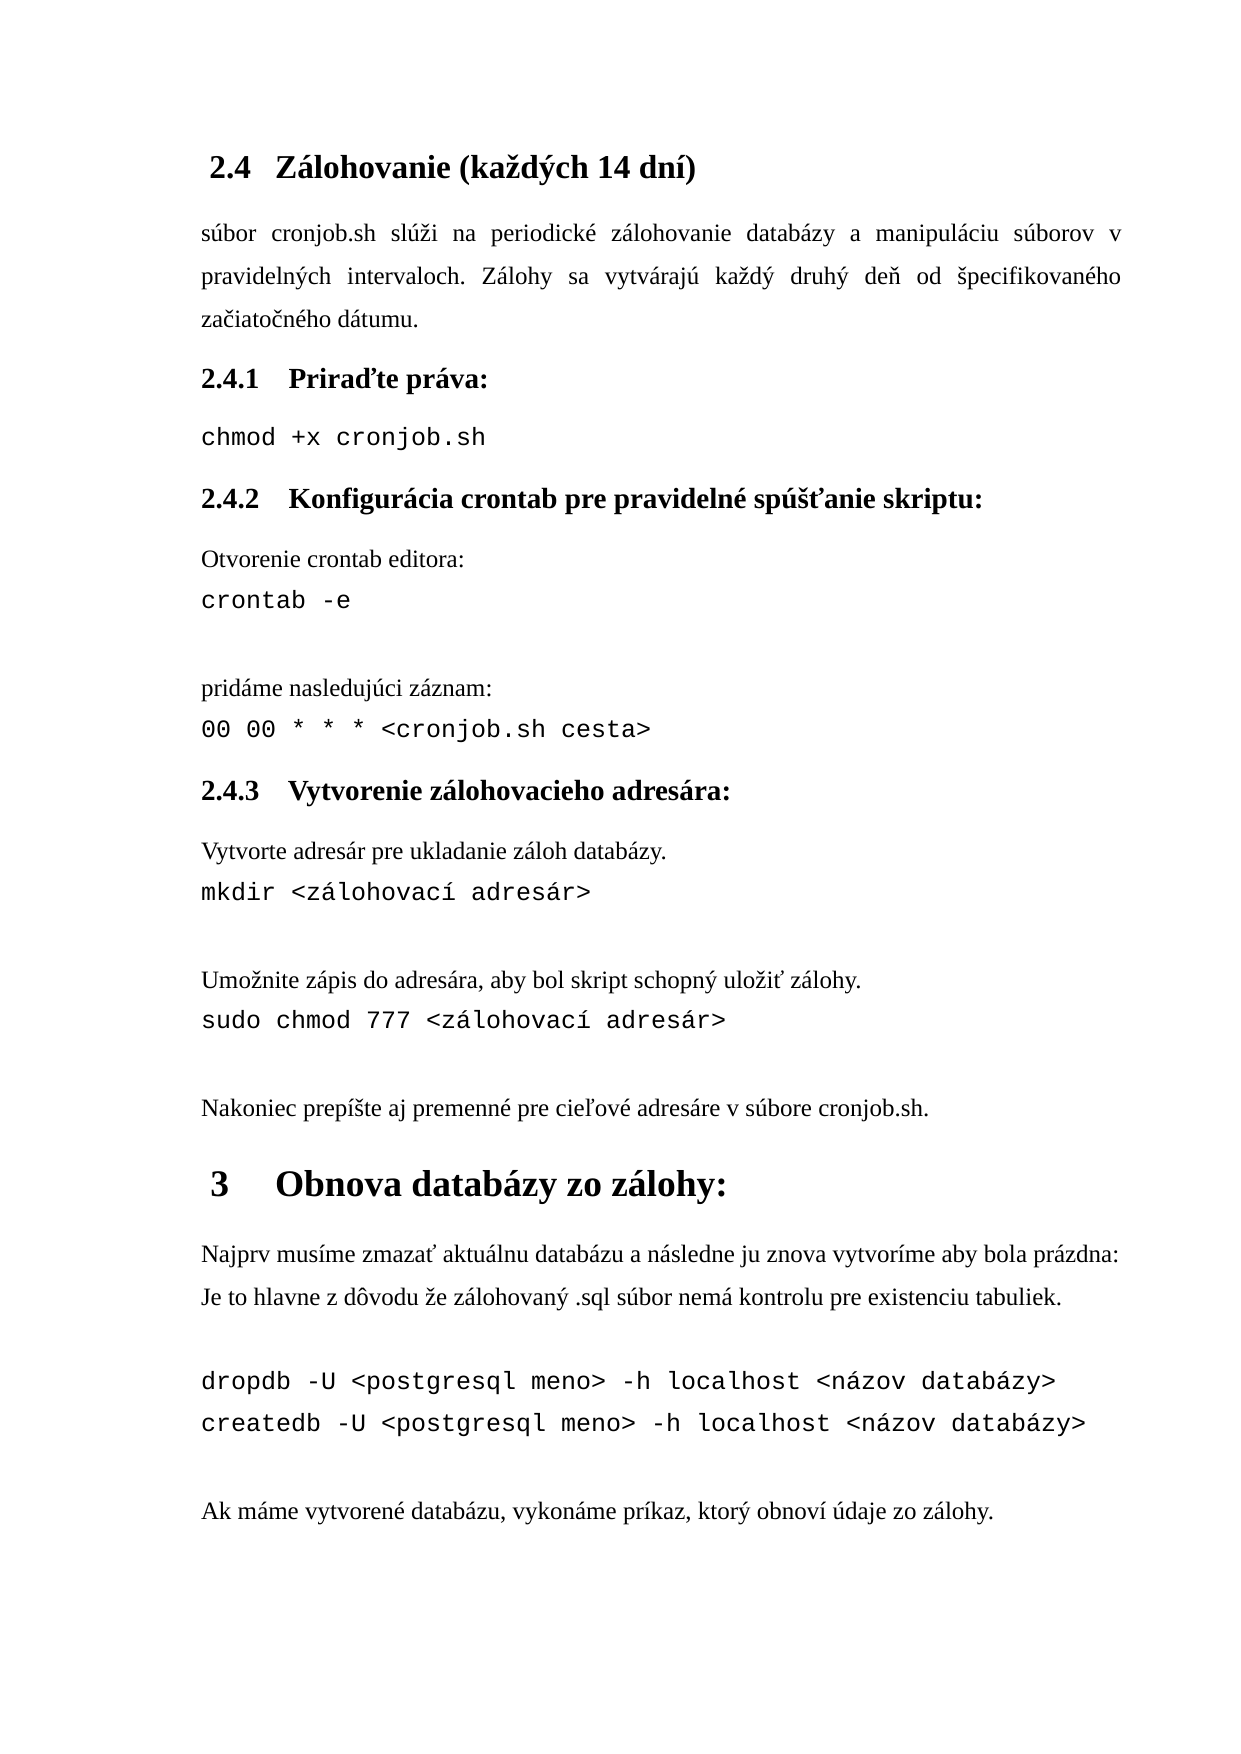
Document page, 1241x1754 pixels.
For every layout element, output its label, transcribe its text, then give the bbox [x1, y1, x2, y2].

text Vytvorte adresár pre ukladanie záloh databázy. [201, 836, 1122, 865]
subtitle Obnova databázy zo zálohy: [201, 1162, 1122, 1205]
text mkdir <zálohovací adresár> [201, 879, 1122, 907]
text 00 00 * * * <cronjob.sh cesta> [201, 716, 1122, 744]
subtitle Zálohovanie (každých 14 dní) [201, 148, 1122, 186]
text Otvorenie crontab editora: [201, 544, 1122, 573]
text Najprv musíme zmazať aktuálnu databázu a následne ju znova vytvoríme aby bola prázdna: [201, 1239, 1122, 1268]
subtitle 2.4.2 Konfigurácia crontab pre pravidelné spúšťanie skriptu: [201, 481, 1122, 515]
text Umožnite zápis do adresára, aby bol skript schopný uložiť zálohy. [201, 965, 1122, 993]
text Ak máme vytvorené databázu, vykonáme príkaz, ktorý obnoví údaje zo zálohy. [201, 1496, 1122, 1525]
text createdb -U <postgresql meno> -h localhost <názov databázy> [201, 1411, 1122, 1439]
text Je to hlavne z dôvodu že zálohovaný .sql súbor nemá kontrolu pre existenciu tabuliek. [201, 1282, 1122, 1311]
text dropdb -U <postgresql meno> -h localhost <názov databázy> [201, 1368, 1122, 1397]
text chmod +x cronjob.sh [201, 424, 1122, 453]
text súbor cronjob.sh slúži na periodické zálohovanie databázy a manipuláciu súborov v pravidelných intervaloch. Zálohy sa vytvárajú každý druhý deň od špecifikovaného začiatočného dátumu. [201, 218, 1122, 333]
text crontab -e [201, 587, 1122, 616]
text Nakoniec prepíšte aj premenné pre cieľové adresáre v súbore cronjob.sh. [201, 1093, 1122, 1122]
text pridáme nasledujúci záznam: [201, 673, 1122, 702]
subtitle 2.4.3 Vytvorenie zálohovacieho adresára: [201, 773, 1122, 807]
subtitle 2.4.1 Priraďte práva: [201, 362, 1122, 395]
text sudo chmod 777 <zálohovací adresár> [201, 1008, 1122, 1036]
